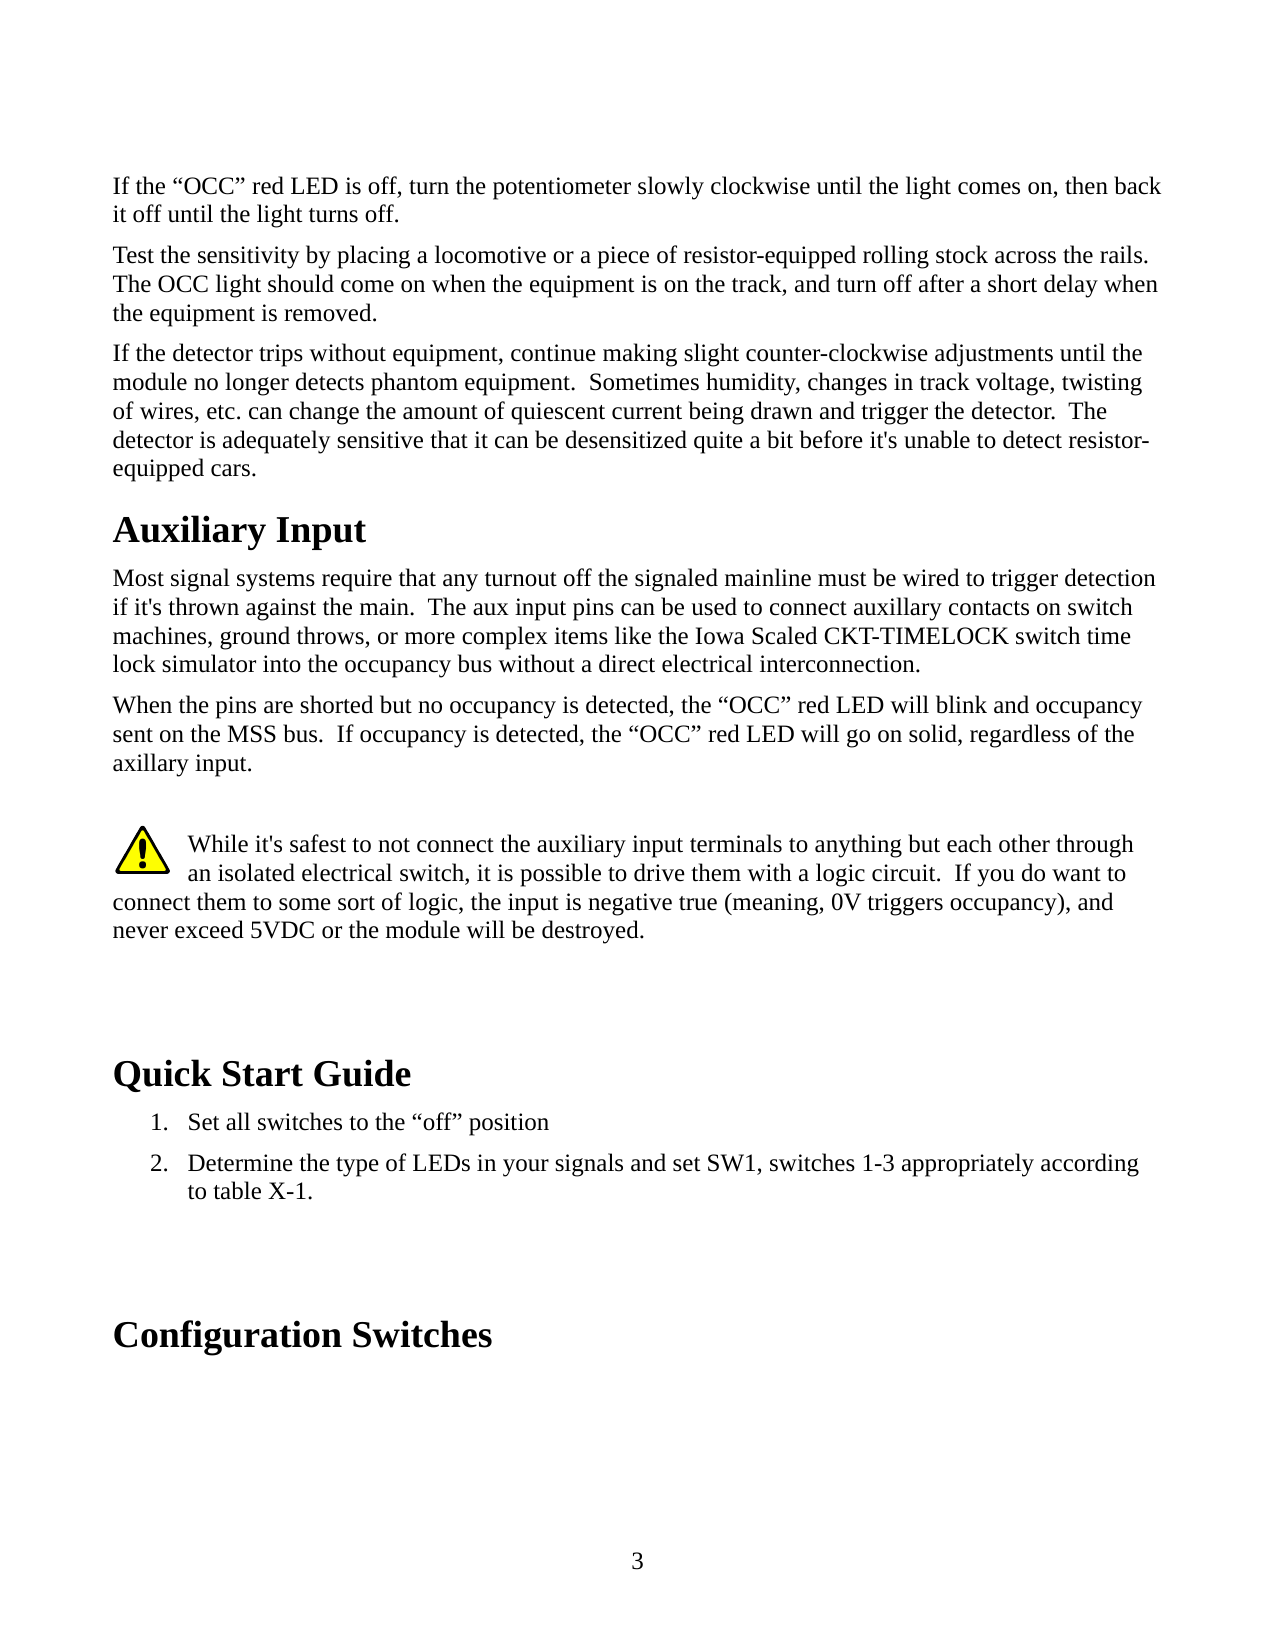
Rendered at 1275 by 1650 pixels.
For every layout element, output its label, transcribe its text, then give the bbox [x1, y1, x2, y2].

text If the “OCC” red LED is off, turn the potentiometer slowly clockwise until the light comes on, then back it off until the light turns off. [112, 171, 1162, 228]
text If the detector trips without equipment, continue making slight counter-clockwise adjustments until the module no longer detects phantom equipment. Sometimes humidity, changes in track voltage, twisting of wires, etc. can change the amount of quiescent current being drawn and trigger the detector. The detector is adequately sensitive that it can be desensitized quite a bit before it's unable to detect resistor-equipped cars. [112, 338, 1162, 482]
subtitle Configuration Switches [112, 1312, 1162, 1355]
text Test the sensitivity by placing a locomotive or a piece of resistor-equipped rolling stock across the rails. The OCC light should come on when the equipment is on the track, and turn off after a short delay when the equipment is removed. [112, 240, 1162, 326]
list Set all switches to the “off” position [150, 1107, 1162, 1136]
text When the pins are shorted but no occupancy is detected, the “OCC” red LED will blink and occupancy sent on the MSS bus. If occupancy is detected, the “OCC” red LED will go on solid, regardless of the axillary input. [112, 690, 1162, 777]
picture [112, 822, 173, 877]
subtitle Auxiliary Input [112, 507, 1162, 551]
text Most signal systems require that any turnout off the signaled mainline must be wired to trigger detection if it's thrown against the main. The aux input pins can be used to connect auxillary contacts on switch machines, ground throws, or more complex items like the Iowa Scaled CKT-TIMELOCK switch time lock simulator into the occupancy bus without a direct electrical interconnection. [112, 563, 1162, 678]
text While it's safest to not connect the auxiliary input terminals to anything but each other through an isolated electrical switch, it is possible to drive them with a logic circuit. If you do want to connect them to some sort of logic, the input is negative true (meaning, 0V triggers occupancy), and never exceed 5VDC or the module will be destroyed. [112, 829, 1162, 944]
subtitle Quick Start Guide [112, 1051, 1162, 1094]
list Determine the type of LEDs in your signals and set SW1, switches 1-3 appropriately according to table X-1. [150, 1148, 1162, 1205]
